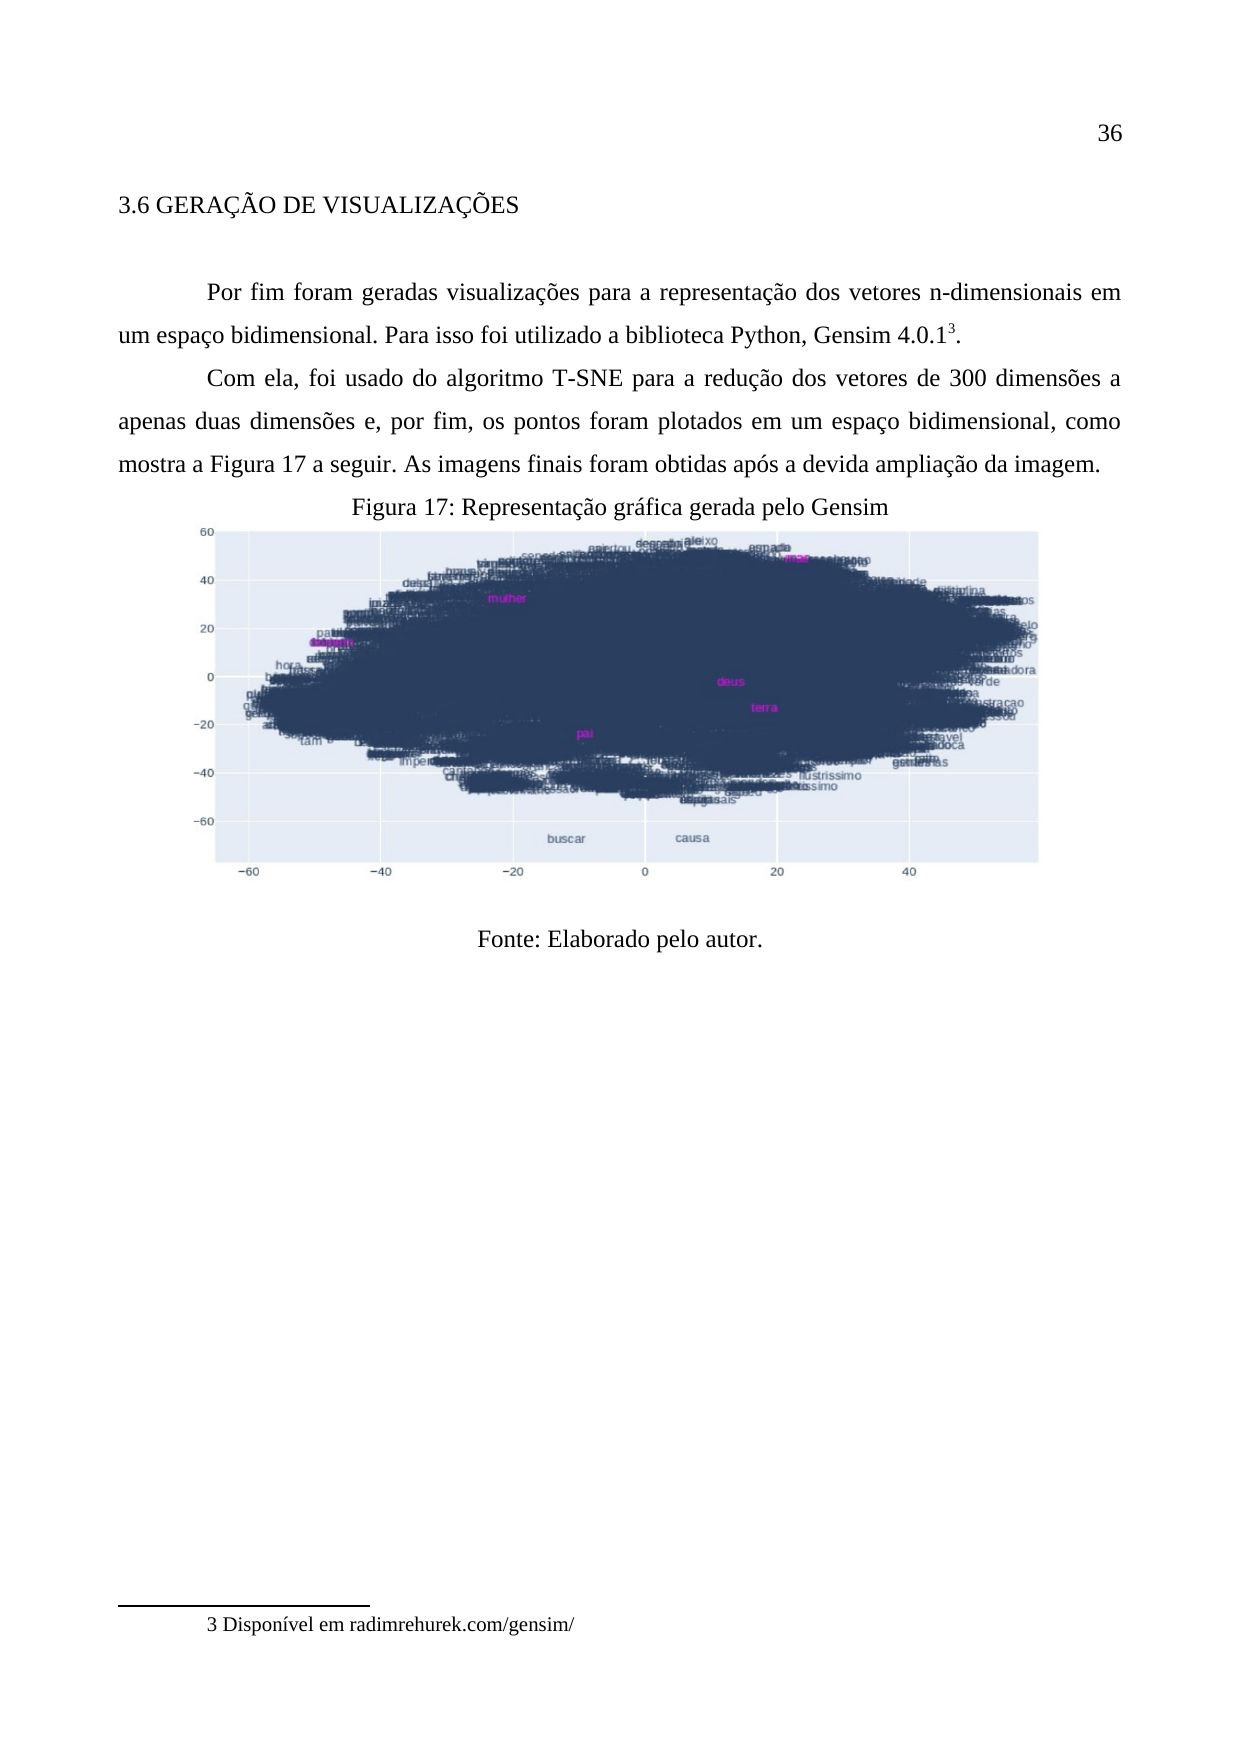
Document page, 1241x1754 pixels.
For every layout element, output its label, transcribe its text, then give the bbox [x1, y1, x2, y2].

text Com ela, foi usado do algoritmo T-SNE para a redução dos vetores de 300 dimensões a apenas duas dimensões e, por fim, os pontos foram plotados em um espaço bidimensional, como mostra a Figura 17 a seguir. As imagens finais foram obtidas após a devida ampliação da imagem. [118, 363, 1122, 478]
picture [193, 521, 1047, 895]
text Disponível em radimrehurek.com/gensim/ [118, 1612, 1122, 1636]
subtitle 3.6 Geração de Visualizações [118, 191, 1122, 219]
text Por fim foram geradas visualizações para a representação dos vetores n-dimensionais em um espaço bidimensional. Para isso foi utilizado a biblioteca Python, Gensim 4.0.1. [118, 277, 1122, 349]
text Fonte: Elaborado pelo autor. [118, 536, 1122, 952]
text Figura 17: Representação gráfica gerada pelo Gensim [118, 492, 1122, 521]
